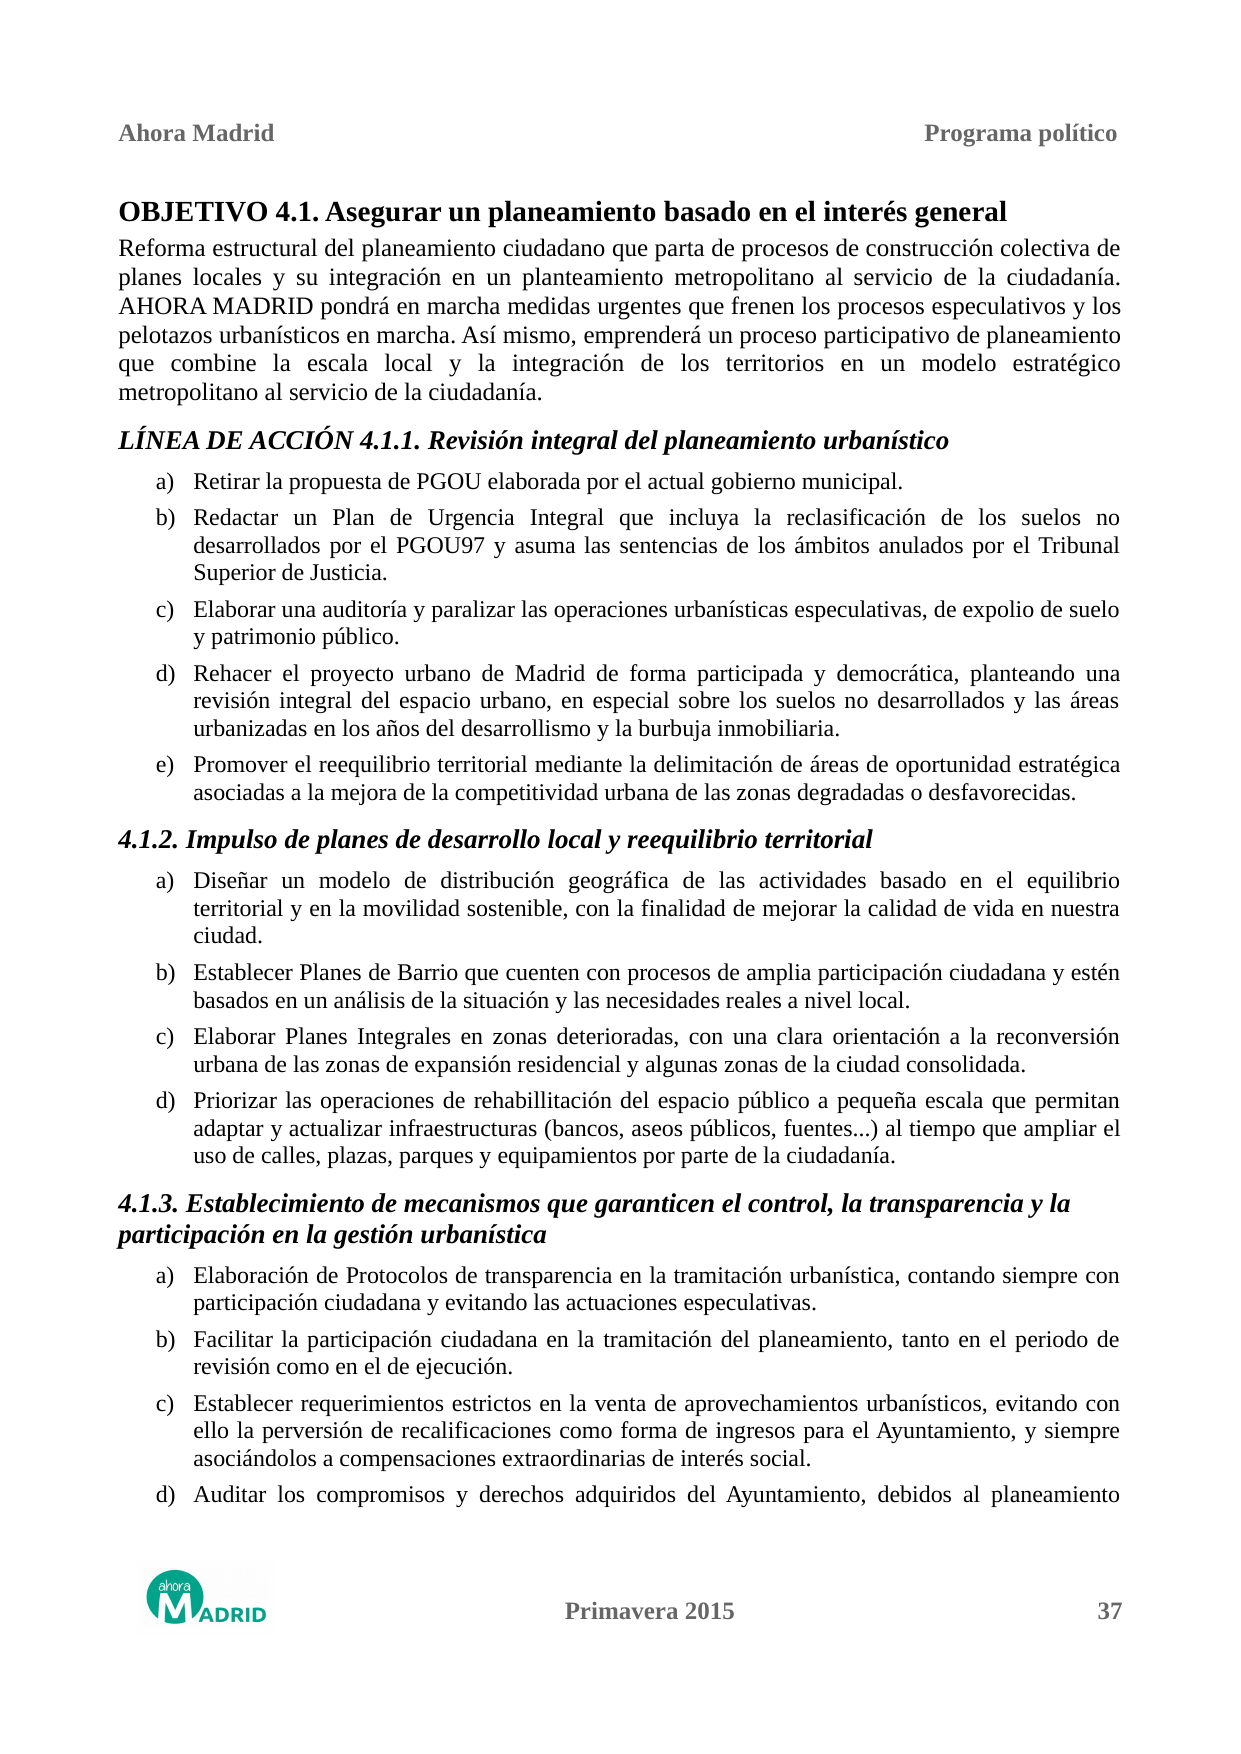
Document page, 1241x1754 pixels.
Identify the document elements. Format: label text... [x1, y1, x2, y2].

picture [137, 1560, 278, 1636]
list Establecer Planes de Barrio que cuenten con procesos de amplia participación ciudadana y estén basados en un análisis de la situación y las necesidades reales a nivel local. [156, 958, 1122, 1013]
list Promover el reequilibrio territorial mediante la delimitación de áreas de oportunidad estratégica asociadas a la mejora de la competitividad urbana de las zonas degradadas o desfavorecidas. [156, 751, 1122, 806]
list Diseñar un modelo de distribución geográfica de las actividades basado en el equilibrio territorial y en la movilidad sostenible, con la finalidad de mejorar la calidad de vida en nuestra ciudad. [156, 866, 1122, 949]
list Redactar un Plan de Urgencia Integral que incluya la reclasificación de los suelos no desarrollados por el PGOU97 y asuma las sentencias de los ámbitos anulados por el Tribunal Superior de Justicia. [156, 503, 1122, 586]
list Elaboración de Protocolos de transparencia en la tramitación urbanística, contando siempre con participación ciudadana y evitando las actuaciones especulativas. [156, 1261, 1122, 1316]
list Auditar los compromisos y derechos adquiridos del Ayuntamiento, debidos al planeamiento [156, 1481, 1122, 1508]
text Reforma estructural del planeamiento ciudadano que parta de procesos de construcción colectiva de planes locales y su integración en un planteamiento metropolitano al servicio de la ciudadanía. AHORA MADRID pondrá en marcha medidas urgentes que frenen los procesos especulativos y los pelotazos urbanísticos en marcha. Así mismo, emprenderá un proceso participativo de planeamiento que combine la escala local y la integración de los territorios en un modelo estratégico metropolitano al servicio de la ciudadanía. [118, 233, 1122, 406]
list 4.1.3. Establecimiento de mecanismos que garanticen el control, la transparencia y la participación en la gestión urbanística [118, 1187, 1122, 1249]
list Facilitar la participación ciudadana en la tramitación del planeamiento, tanto en el periodo de revisión como en el de ejecución. [156, 1325, 1122, 1380]
list OBJETIVO 4.1. Asegurar un planeamiento basado en el interés general [118, 194, 1122, 228]
list Establecer requerimientos estrictos en la venta de aprovechamientos urbanísticos, evitando con ello la perversión de recalificaciones como forma de ingresos para el Ayuntamiento, y siempre asociándolos a compensaciones extraordinarias de interés social. [156, 1389, 1122, 1472]
list Priorizar las operaciones de rehabillitación del espacio público a pequeña escala que permitan adaptar y actualizar infraestructuras (bancos, aseos públicos, fuentes...) al tiempo que ampliar el uso de calles, plazas, parques y equipamientos por parte de la ciudadanía. [156, 1086, 1122, 1169]
list Rehacer el proyecto urbano de Madrid de forma participada y democrática, planteando una revisión integral del espacio urbano, en especial sobre los suelos no desarrollados y las áreas urbanizadas en los años del desarrollismo y la burbuja inmobiliaria. [156, 659, 1122, 742]
list LÍNEA DE ACCIÓN 4.1.1. Revisión integral del planeamiento urbanístico [118, 424, 1122, 455]
list 4.1.2. Impulso de planes de desarrollo local y reequilibrio territorial [118, 823, 1122, 854]
list Elaborar Planes Integrales en zonas deterioradas, con una clara orientación a la reconversión urbana de las zonas de expansión residencial y algunas zonas de la ciudad consolidada. [156, 1022, 1122, 1077]
list Elaborar una auditoría y paralizar las operaciones urbanísticas especulativas, de expolio de suelo y patrimonio público. [156, 595, 1122, 650]
list Retirar la propuesta de PGOU elaborada por el actual gobierno municipal. [156, 467, 1122, 494]
